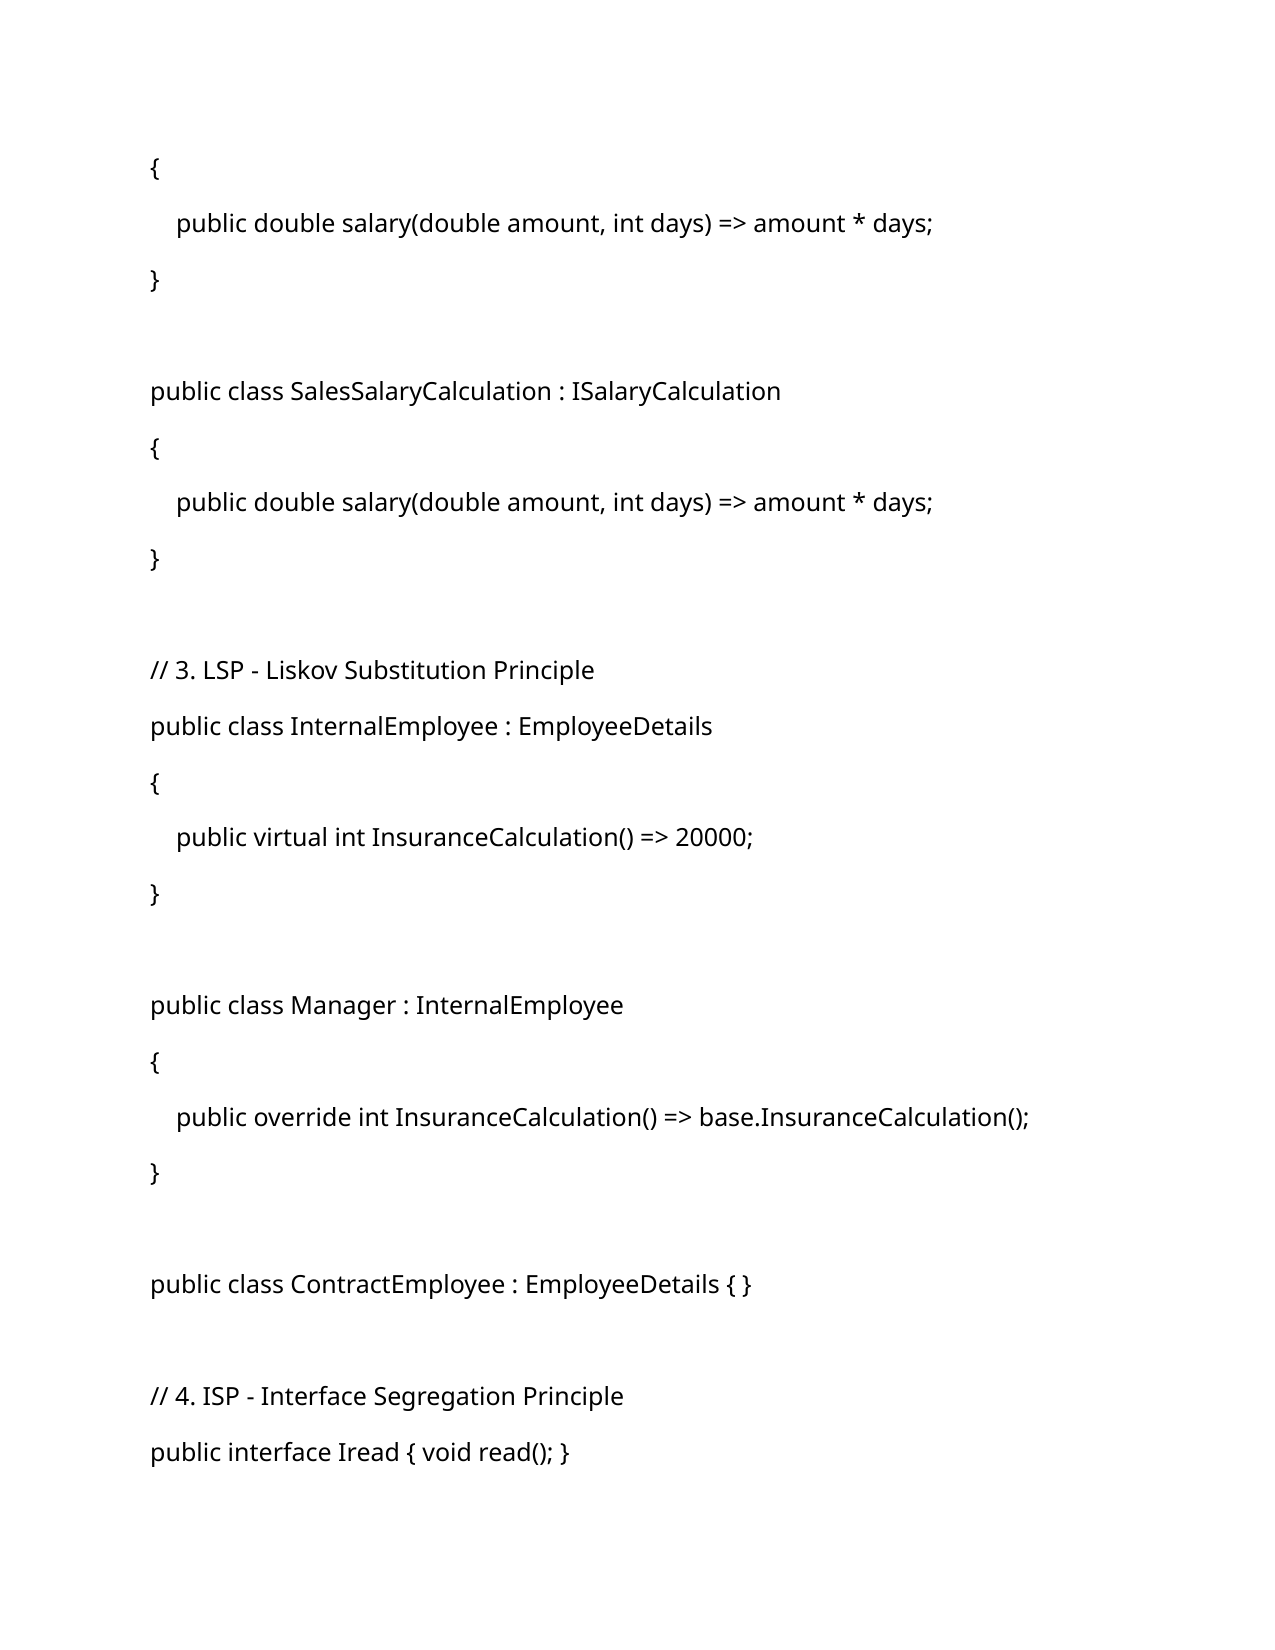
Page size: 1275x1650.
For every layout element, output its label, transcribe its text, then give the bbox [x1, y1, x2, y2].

text { [150, 150, 1125, 184]
text { [150, 1043, 1125, 1077]
text // 4. ISP - Interface Segregation Principle [150, 1378, 1125, 1412]
text public double salary(double amount, int days) => amount * days; [150, 206, 1125, 240]
text public class ContractEmployee : EmployeeDetails { } [150, 1267, 1125, 1301]
text public override int InsuranceCalculation() => base.InsuranceCalculation(); [150, 1099, 1125, 1133]
text public class InternalEmployee : EmployeeDetails [150, 708, 1125, 742]
text public class Manager : InternalEmployee [150, 987, 1125, 1022]
text } [150, 1155, 1125, 1189]
text } [150, 876, 1125, 910]
text public double salary(double amount, int days) => amount * days; [150, 485, 1125, 519]
text public interface Iread { void read(); } [150, 1434, 1125, 1468]
text public virtual int InsuranceCalculation() => 20000; [150, 820, 1125, 854]
text } [150, 262, 1125, 296]
text public class SalesSalaryCalculation : ISalaryCalculation [150, 373, 1125, 407]
text { [150, 764, 1125, 798]
text } [150, 541, 1125, 575]
text // 3. LSP - Liskov Substitution Principle [150, 652, 1125, 687]
text { [150, 429, 1125, 463]
